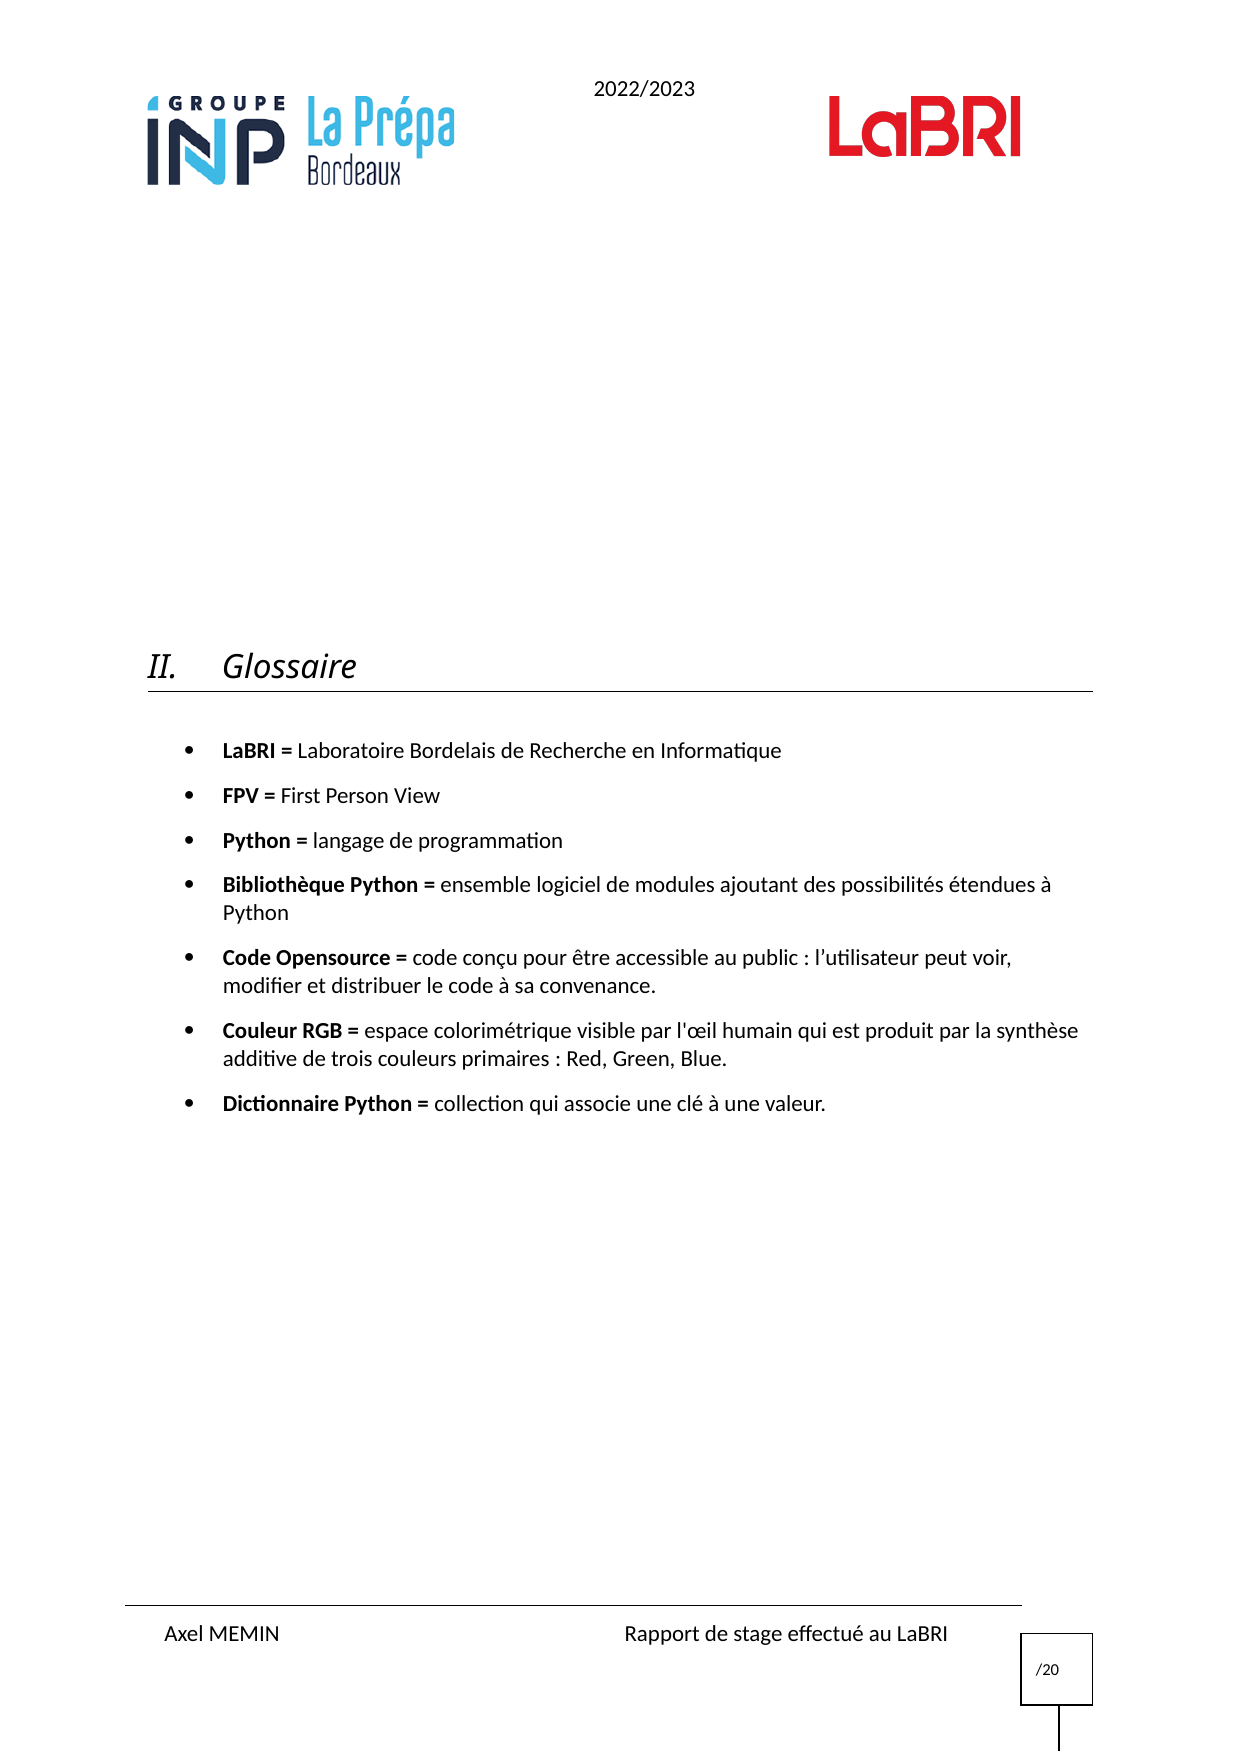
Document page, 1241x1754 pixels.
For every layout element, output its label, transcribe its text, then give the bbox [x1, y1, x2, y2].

list Couleur RGB = espace colorimétrique visible par l'œil humain qui est produit par la synthèse additive de trois couleurs primaires : Red, Green, Blue. [185, 1016, 1093, 1072]
subtitle Glossaire [148, 643, 1093, 691]
list FPV = First Person View [185, 781, 1093, 809]
list Bibliothèque Python = ensemble logiciel de modules ajoutant des possibilités étendues à Python [185, 871, 1093, 927]
list Python = langage de programmation [185, 826, 1093, 854]
list Dictionnaire Python = collection qui associe une clé à une valeur. [185, 1089, 1093, 1117]
list LaBRI = Laboratoire Bordelais de Recherche en Informatique [185, 736, 1093, 764]
list Code Opensource = code conçu pour être accessible au public : l’utilisateur peut voir, modifier et distribuer le code à sa convenance. [185, 943, 1093, 999]
